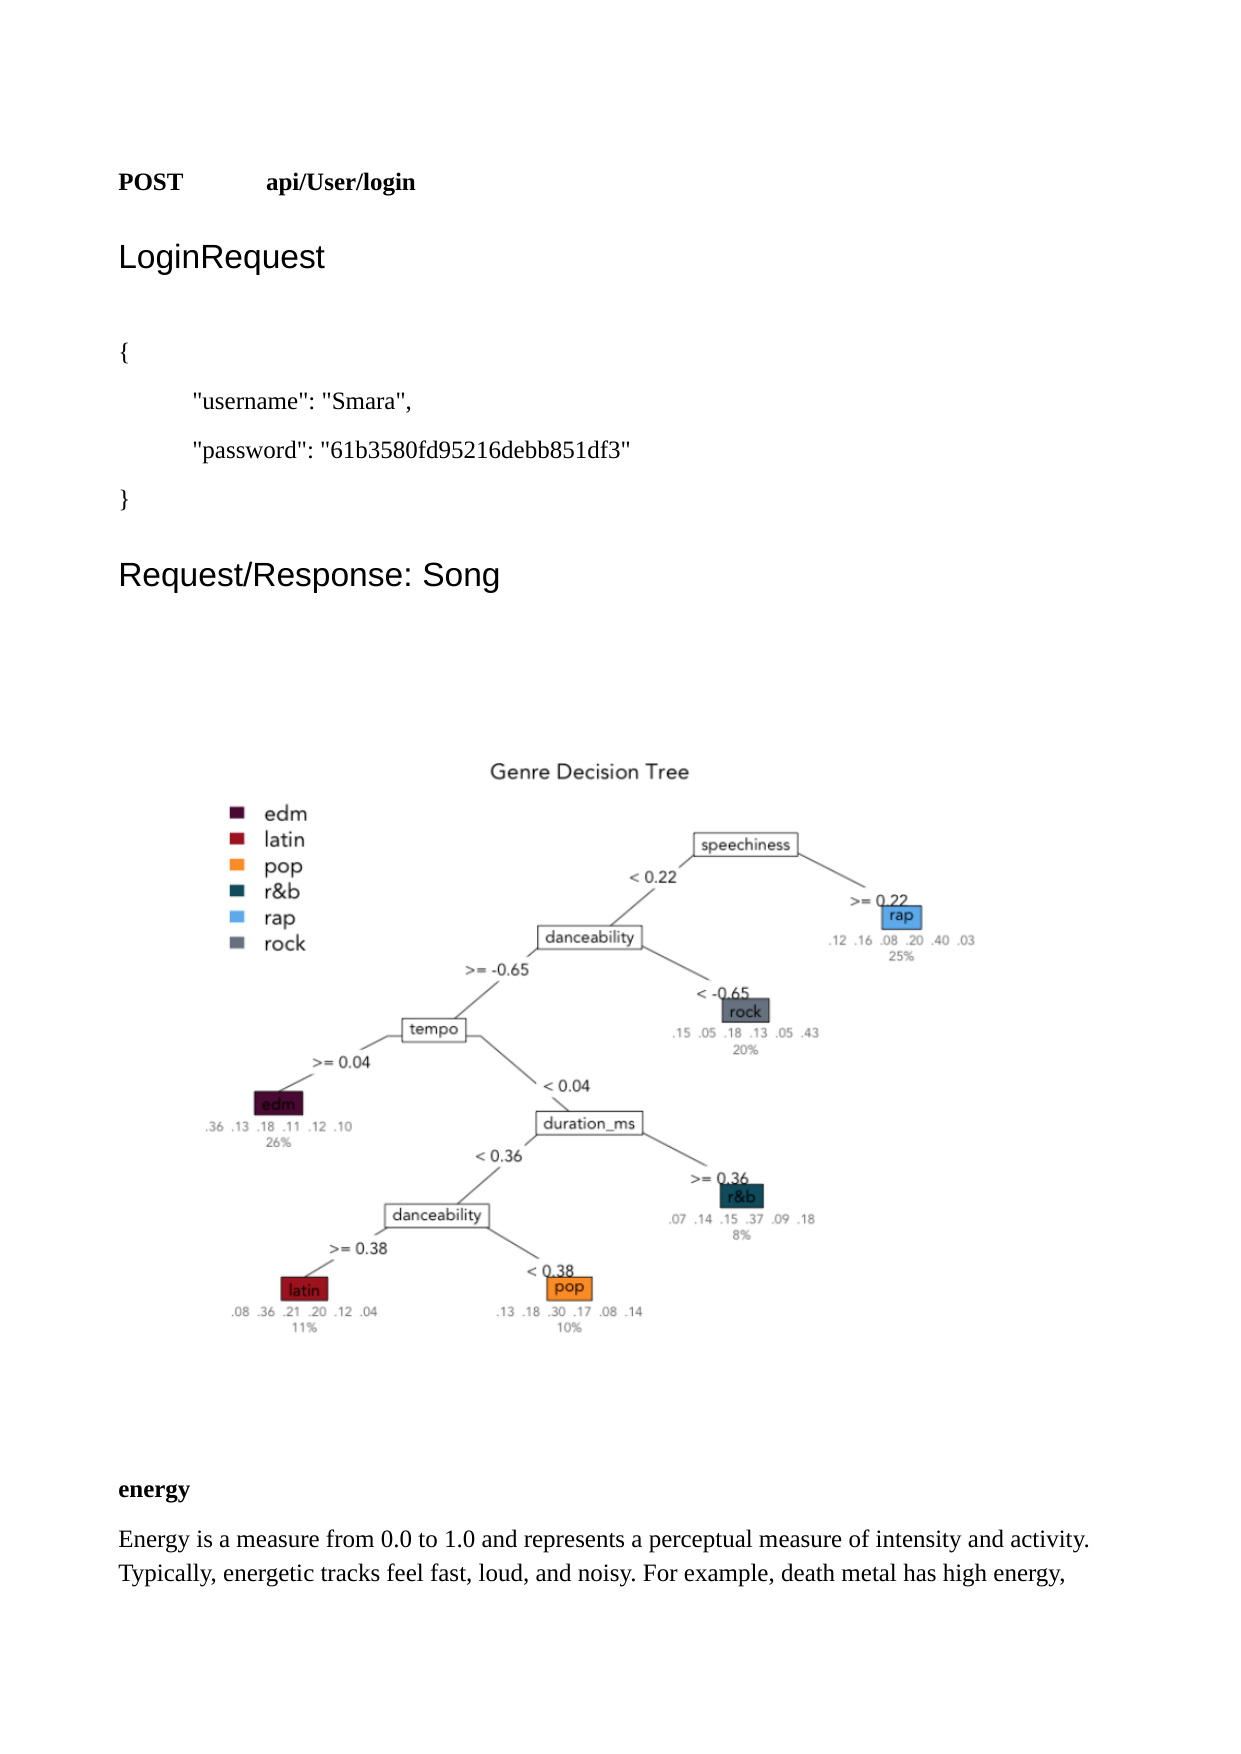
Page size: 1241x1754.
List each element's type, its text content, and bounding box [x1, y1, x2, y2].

text Energy is a measure from 0.0 to 1.0 and represents a perceptual measure of intensity and activity. Typically, energetic tracks feel fast, loud, and noisy. For example, death metal has high energy, [118, 1524, 1122, 1587]
text POST api/User/login [118, 167, 1122, 196]
text "username": "Smara", [118, 386, 1122, 415]
text } [118, 484, 1122, 513]
text { [118, 337, 1122, 366]
subtitle LoginRequest [118, 237, 1122, 276]
picture [168, 731, 1031, 1375]
text energy [118, 1474, 1122, 1503]
subtitle Request/Response: Song [118, 554, 1122, 593]
text "password": "61b3580fd95216debb851df3" [118, 435, 1122, 464]
